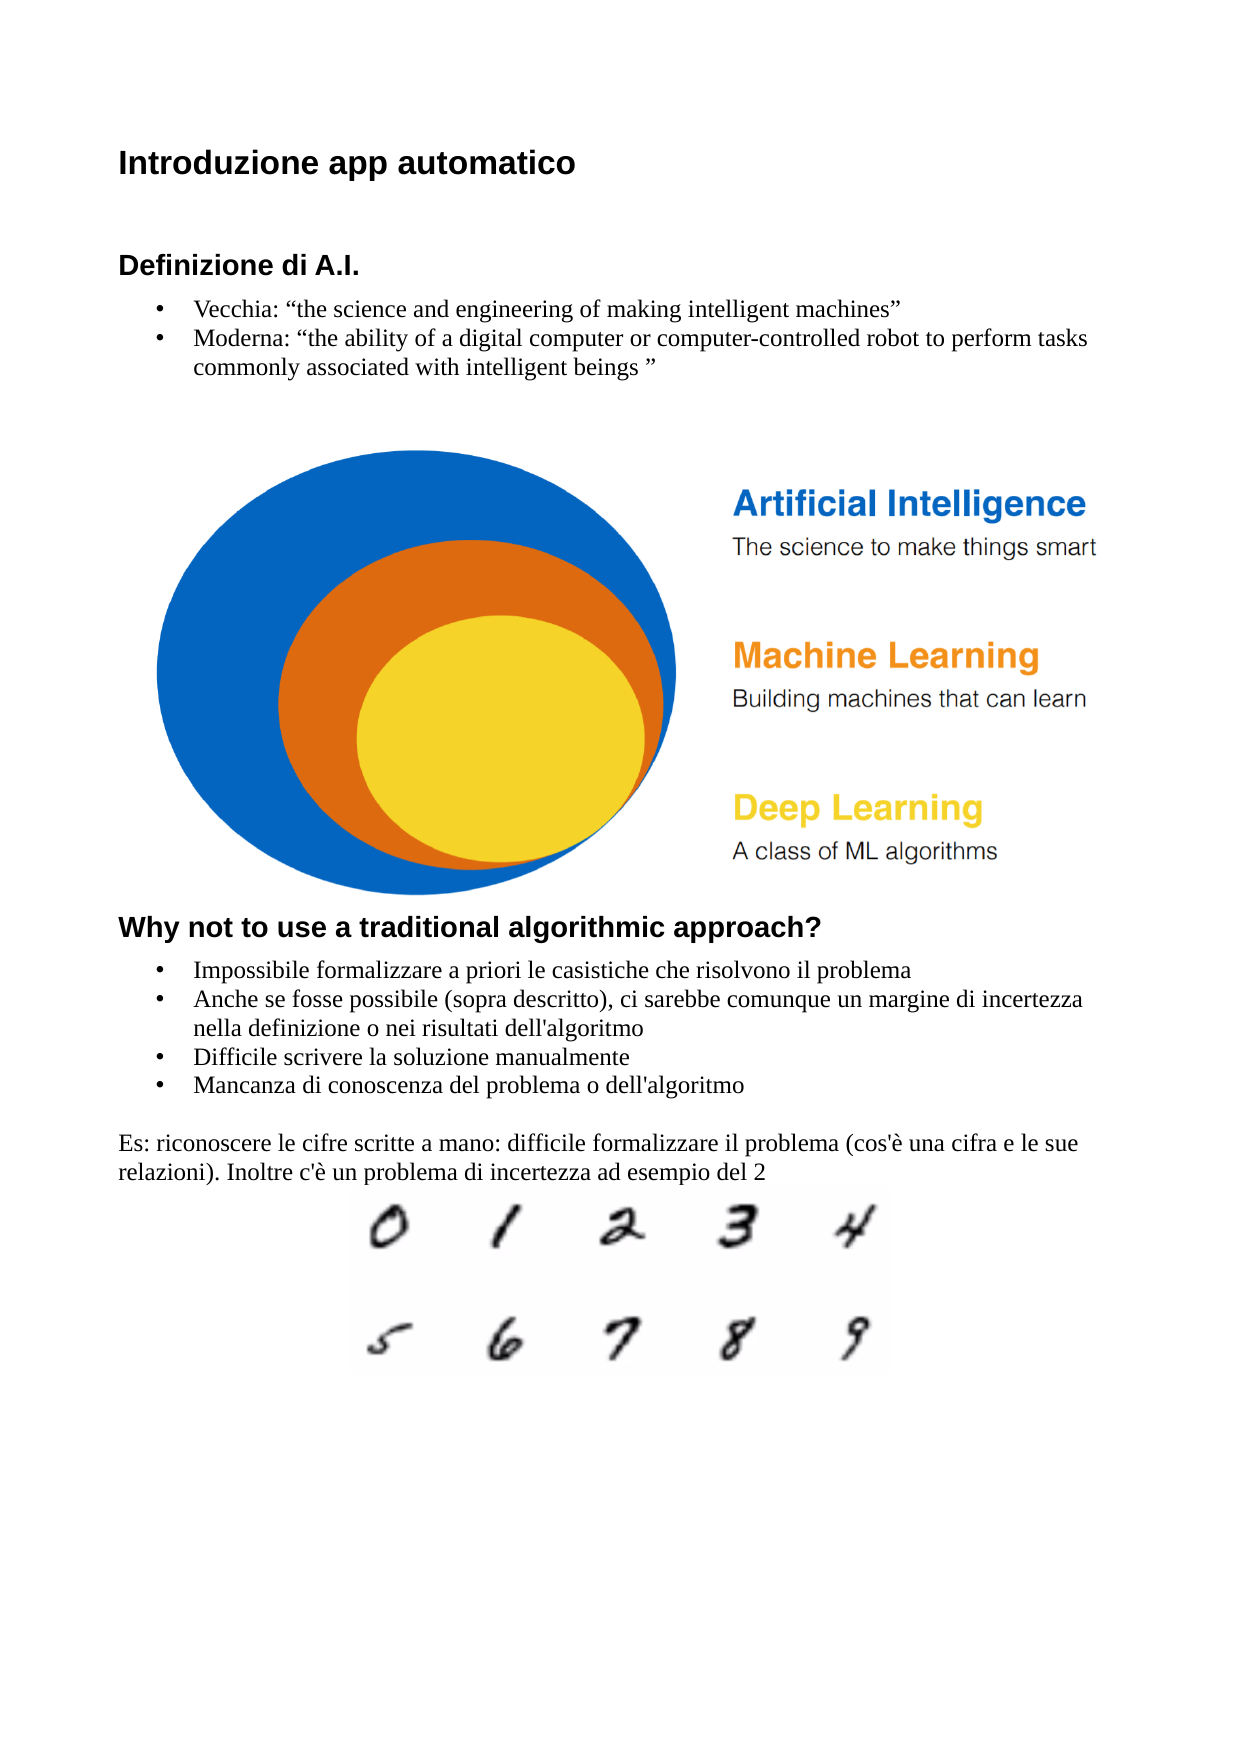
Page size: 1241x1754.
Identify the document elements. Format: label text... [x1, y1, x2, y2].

picture [135, 409, 1105, 910]
subtitle Introduzione app automatico [118, 143, 1122, 182]
list Anche se fosse possibile (sopra descritto), ci sarebbe comunque un margine di incertezza nella definizione o nei risultati dell'algoritmo [156, 984, 1122, 1042]
subtitle Definizione di A.I. [118, 248, 1122, 282]
subtitle Why not to use a traditional algorithmic approach? [118, 434, 1122, 943]
list Vecchia: “the science and engineering of making intelligent machines” [156, 294, 1122, 323]
list Mancanza di conoscenza del problema o dell'algoritmo [156, 1071, 1122, 1099]
picture [350, 1185, 890, 1375]
list Impossibile formalizzare a priori le casistiche che risolvono il problema [156, 956, 1122, 984]
list Moderna: “the ability of a digital computer or computer-controlled robot to perform tasks commonly associated with intelligent beings ” [156, 323, 1122, 380]
list Difficile scrivere la soluzione manualmente [156, 1042, 1122, 1071]
text Es: riconoscere le cifre scritte a mano: difficile formalizzare il problema (cos'è una cifra e le sue relazioni). Inoltre c'è un problema di incertezza ad esempio del 2 [118, 1128, 1122, 1186]
